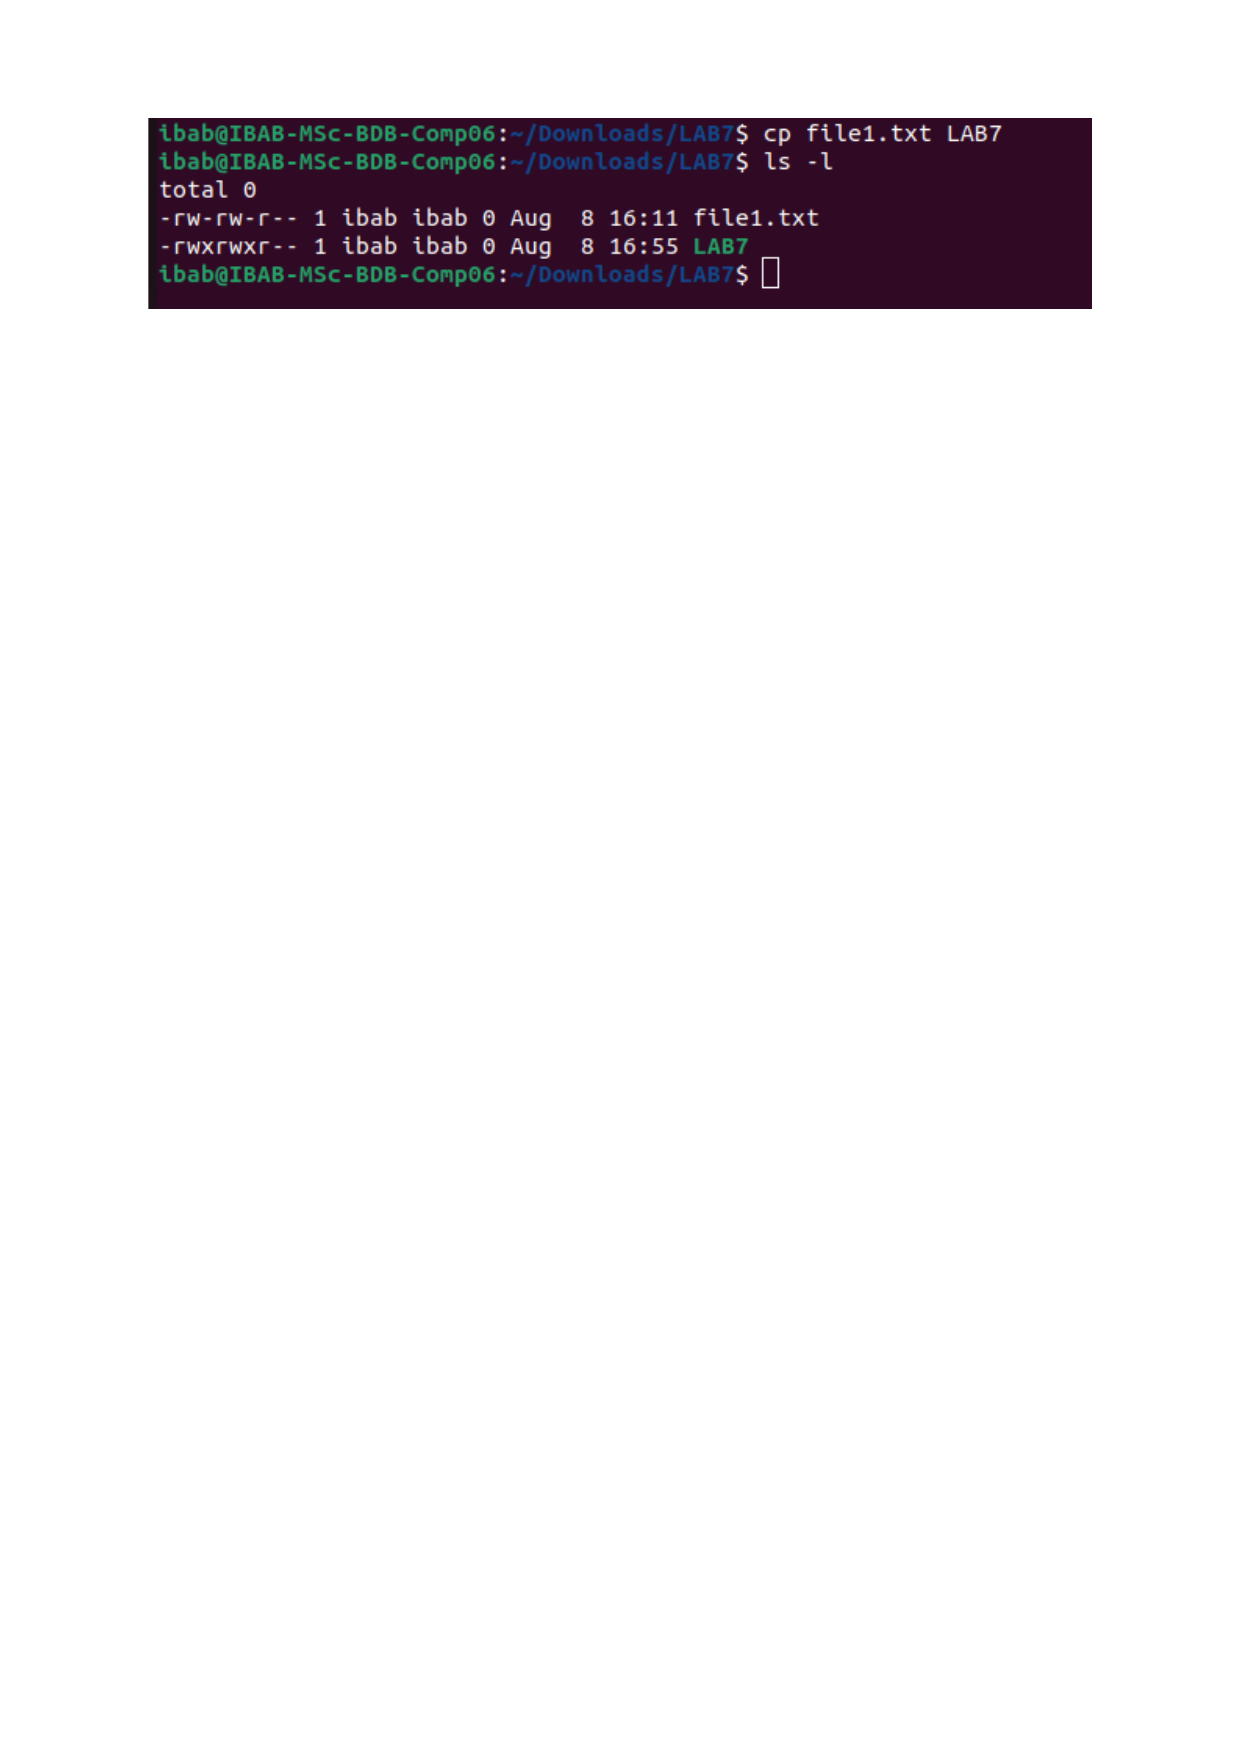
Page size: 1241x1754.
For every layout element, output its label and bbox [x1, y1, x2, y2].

picture [148, 118, 1092, 309]
